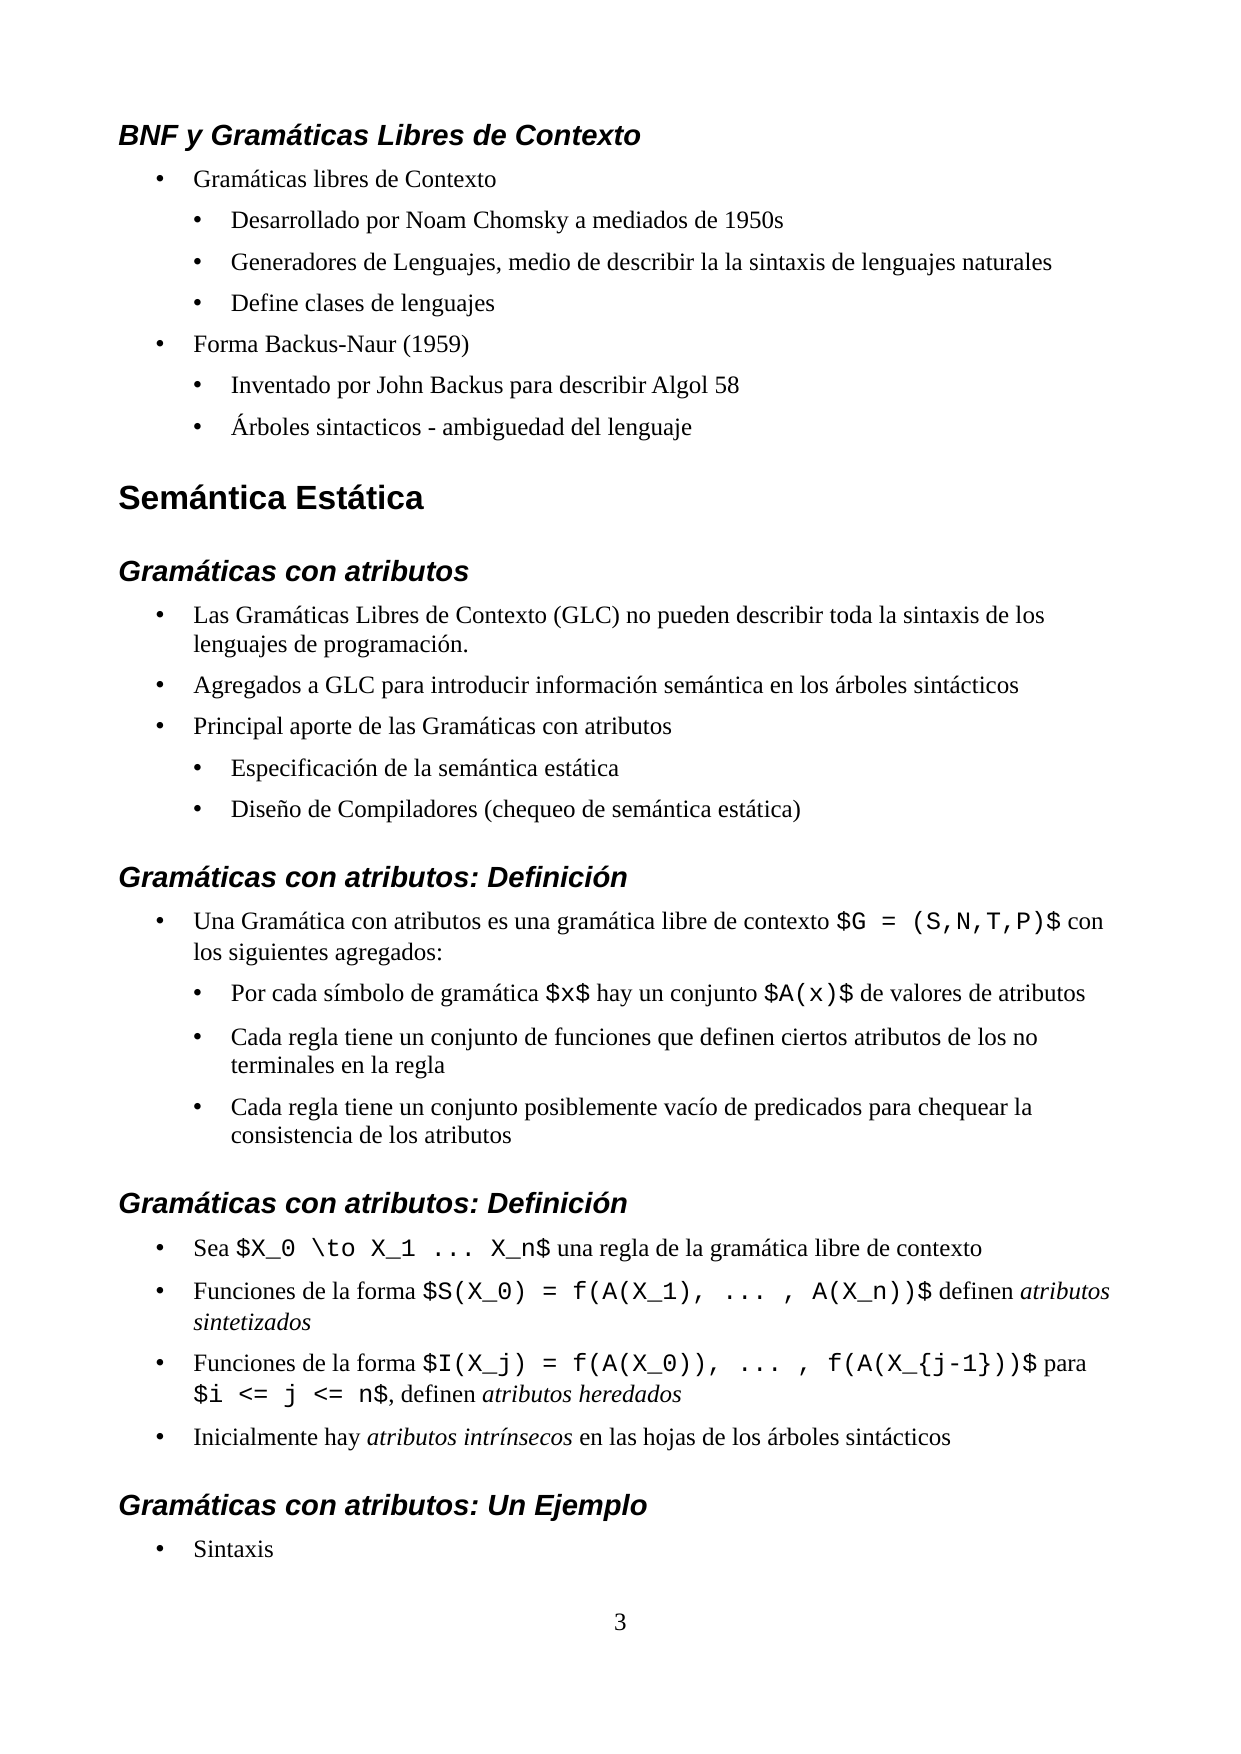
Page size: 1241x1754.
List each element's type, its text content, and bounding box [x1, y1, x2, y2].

list Funciones de la forma $I(X_j) = f(A(X_0)), ... , f(A(X_{j-1}))$ para $i <= j <= n$, definen atributos heredados [156, 1348, 1122, 1410]
subtitle Gramáticas con atributos: Un Ejemplo [118, 1488, 1122, 1522]
subtitle Gramáticas con atributos: Definición [118, 1187, 1122, 1220]
list Árboles sintacticos - ambiguedad del lenguaje [193, 412, 1122, 440]
list Agregados a GLC para introducir información semántica en los árboles sintácticos [156, 670, 1122, 699]
list Por cada símbolo de gramática $x$ hay un conjunto $A(x)$ de valores de atributos [193, 978, 1122, 1009]
list Funciones de la forma $S(X_0) = f(A(X_1), ... , A(X_n))$ definen atributos sintetizados [156, 1276, 1122, 1336]
list Gramáticas libres de Contexto [156, 164, 1122, 193]
list Especificación de la semántica estática [193, 753, 1122, 781]
list Una Gramática con atributos es una gramática libre de contexto $G = (S,N,T,P)$ con los siguientes agregados: [156, 906, 1122, 966]
list Sintaxis [156, 1534, 1122, 1563]
list Las Gramáticas Libres de Contexto (GLC) no pueden describir toda la sintaxis de los lenguajes de programación. [156, 600, 1122, 658]
list Desarrollado por Noam Chomsky a mediados de 1950s [193, 205, 1122, 234]
list Cada regla tiene un conjunto de funciones que definen ciertos atributos de los no terminales en la regla [193, 1022, 1122, 1079]
list Cada regla tiene un conjunto posiblemente vacío de predicados para chequear la consistencia de los atributos [193, 1092, 1122, 1149]
list Define clases de lenguajes [193, 288, 1122, 317]
subtitle Gramáticas con atributos [118, 554, 1122, 588]
subtitle Gramáticas con atributos: Definición [118, 860, 1122, 894]
list Forma Backus-Naur (1959) [156, 329, 1122, 358]
list Principal aporte de las Gramáticas con atributos [156, 711, 1122, 740]
subtitle Semántica Estática [118, 478, 1122, 517]
list Sea $X_0 \to X_1 ... X_n$ una regla de la gramática libre de contexto [156, 1233, 1122, 1263]
list Inventado por John Backus para describir Algol 58 [193, 370, 1122, 399]
subtitle BNF y Gramáticas Libres de Contexto [118, 118, 1122, 152]
list Generadores de Lenguajes, medio de describir la la sintaxis de lenguajes naturales [193, 247, 1122, 275]
list Inicialmente hay atributos intrínsecos en las hojas de los árboles sintácticos [156, 1422, 1122, 1451]
list Diseño de Compiladores (chequeo de semántica estática) [193, 794, 1122, 823]
